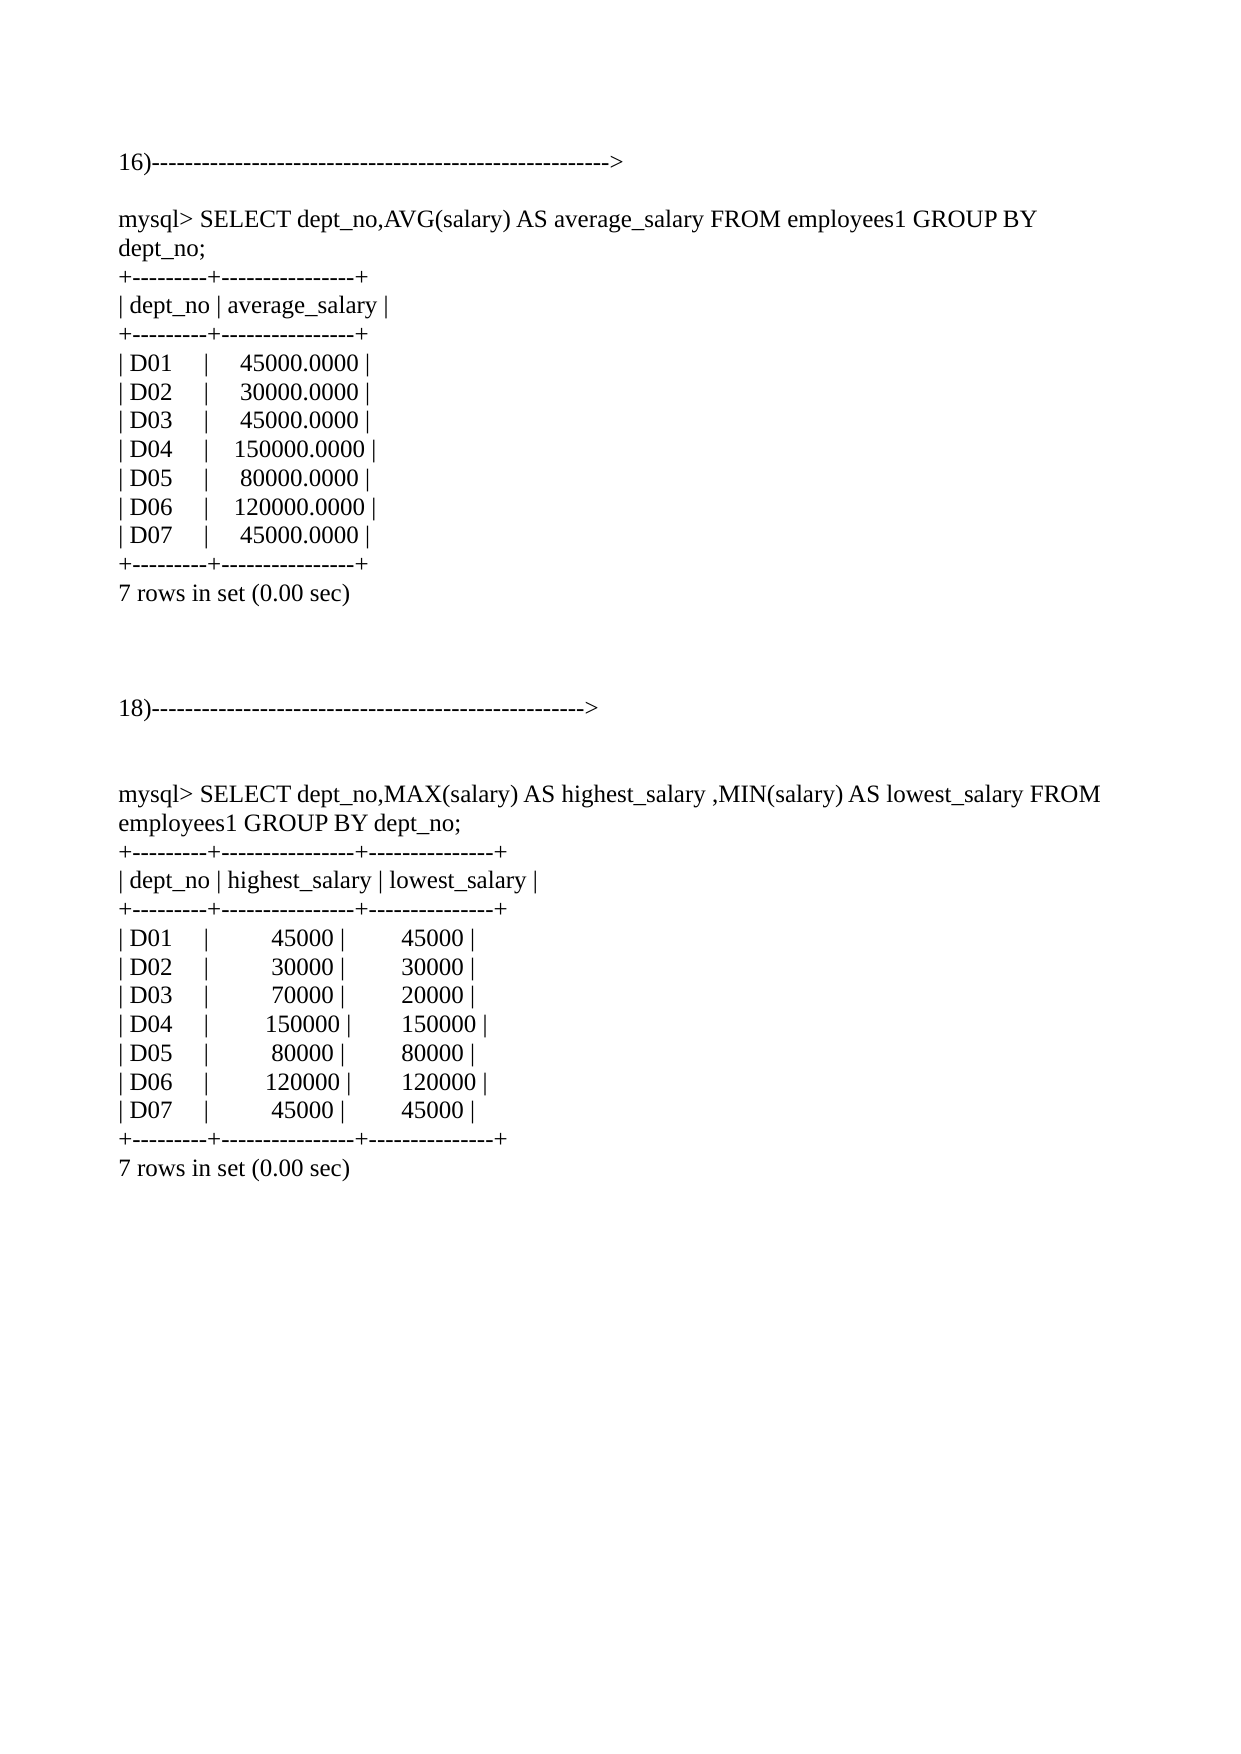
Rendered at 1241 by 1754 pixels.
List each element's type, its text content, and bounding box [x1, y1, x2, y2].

text 16)-------------------------------------------------------> [118, 147, 1122, 176]
text 18)----------------------------------------------------> [118, 693, 1122, 722]
text | D01 | 45000.0000 | [118, 348, 1122, 377]
text | D05 | 80000 | 80000 | [118, 1038, 1122, 1067]
text | D01 | 45000 | 45000 | [118, 923, 1122, 952]
text | D02 | 30000 | 30000 | [118, 952, 1122, 981]
text | D06 | 120000.0000 | [118, 492, 1122, 521]
text | D07 | 45000 | 45000 | [118, 1096, 1122, 1124]
text +---------+----------------+---------------+ [118, 837, 1122, 866]
text | dept_no | highest_salary | lowest_salary | [118, 866, 1122, 894]
text 7 rows in set (0.00 sec) [118, 578, 1122, 607]
text +---------+----------------+ [118, 549, 1122, 578]
text | D02 | 30000.0000 | [118, 377, 1122, 406]
text 7 rows in set (0.00 sec) [118, 1153, 1122, 1182]
text | dept_no | average_salary | [118, 291, 1122, 319]
text +---------+----------------+ [118, 319, 1122, 348]
text +---------+----------------+---------------+ [118, 1124, 1122, 1153]
text | D03 | 70000 | 20000 | [118, 981, 1122, 1009]
text mysql> SELECT dept_no,MAX(salary) AS highest_salary ,MIN(salary) AS lowest_salary FROM employees1 GROUP BY dept_no; [118, 779, 1122, 837]
text +---------+----------------+ [118, 262, 1122, 291]
text +---------+----------------+---------------+ [118, 894, 1122, 923]
text | D04 | 150000 | 150000 | [118, 1009, 1122, 1038]
text | D07 | 45000.0000 | [118, 521, 1122, 549]
text | D06 | 120000 | 120000 | [118, 1067, 1122, 1096]
text | D05 | 80000.0000 | [118, 463, 1122, 492]
text mysql> SELECT dept_no,AVG(salary) AS average_salary FROM employees1 GROUP BY dept_no; [118, 204, 1122, 262]
text | D04 | 150000.0000 | [118, 434, 1122, 463]
text | D03 | 45000.0000 | [118, 406, 1122, 434]
